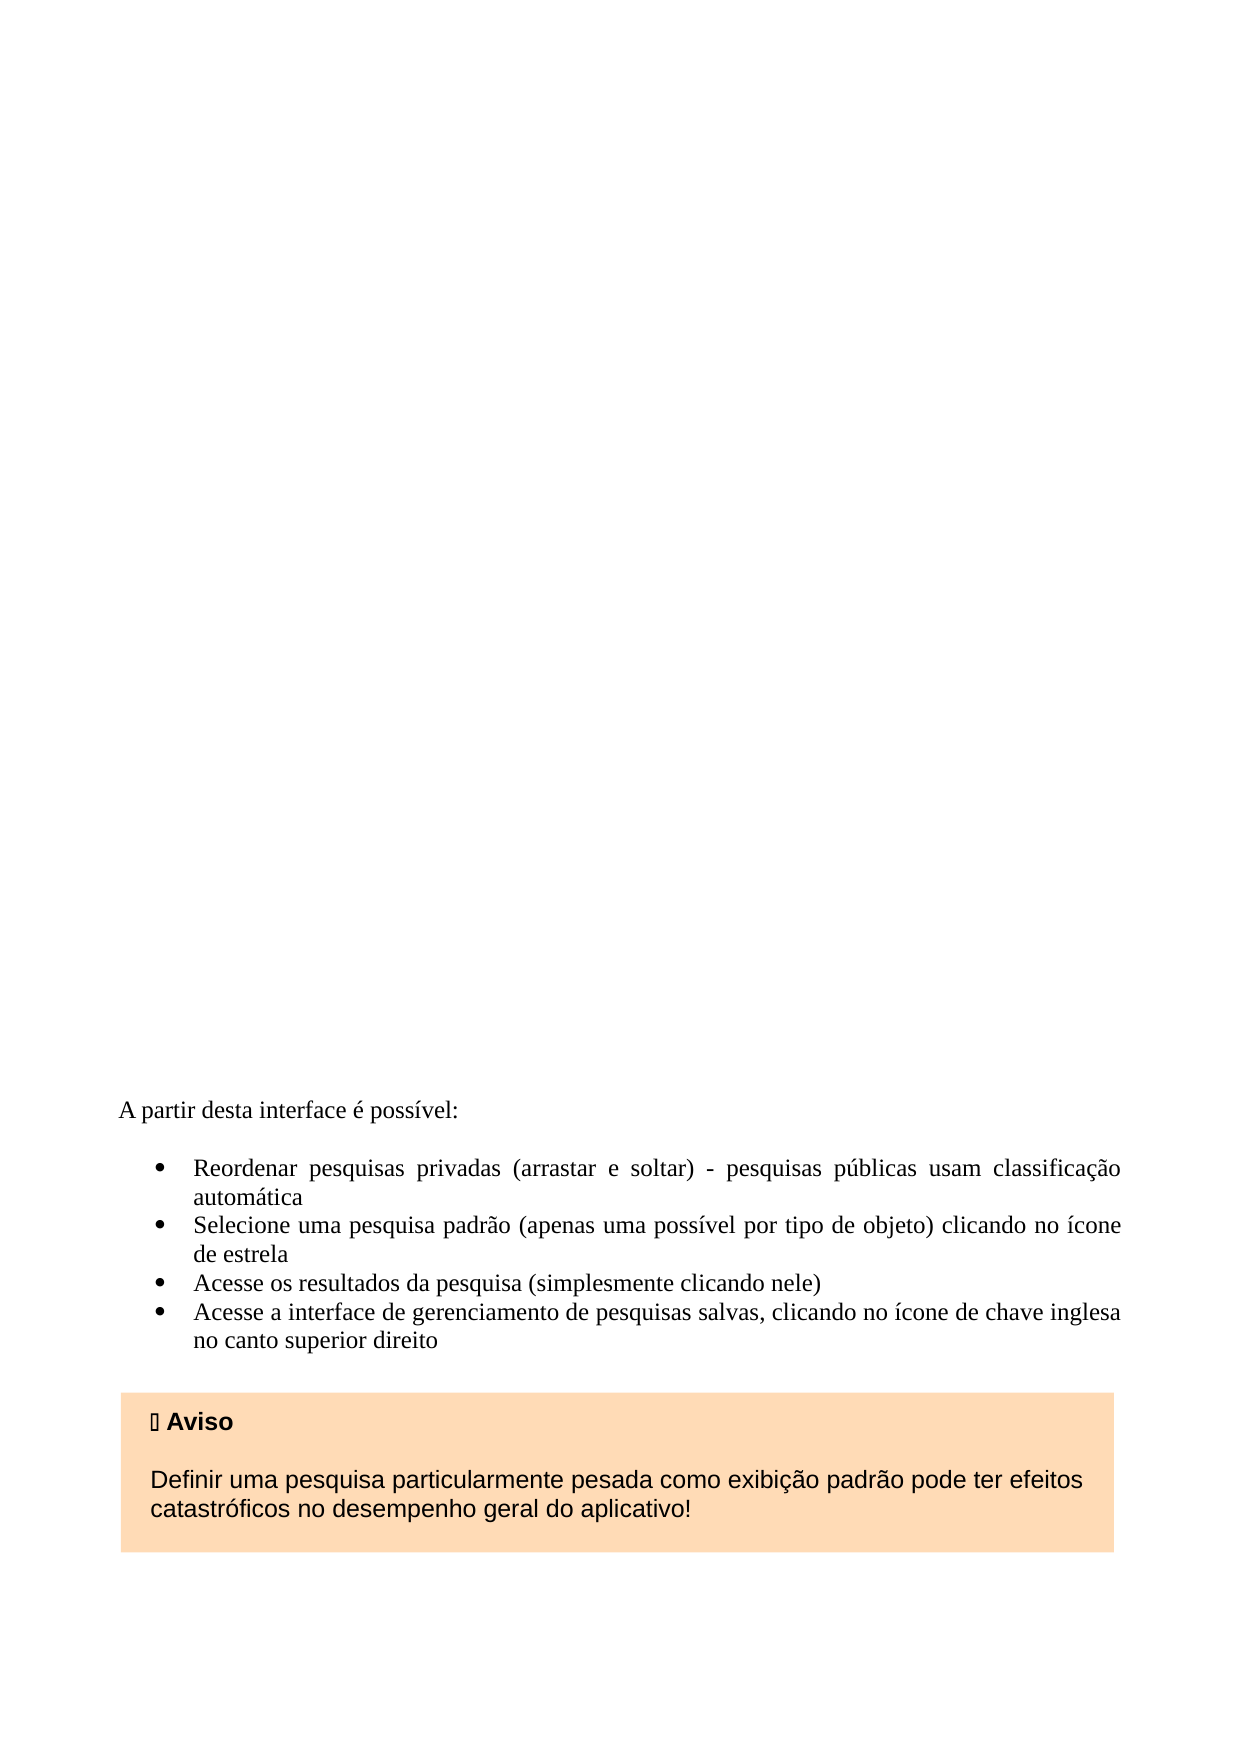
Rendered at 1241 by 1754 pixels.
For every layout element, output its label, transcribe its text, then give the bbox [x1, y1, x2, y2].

list Reordenar pesquisas privadas (arrastar e soltar) - pesquisas públicas usam classificação automática [156, 1153, 1122, 1211]
list Selecione uma pesquisa padrão (apenas uma possível por tipo de objeto) clicando no ícone de estrela [156, 1211, 1122, 1268]
list Acesse a interface de gerenciamento de pesquisas salvas, clicando no ícone de chave inglesa no canto superior direito [156, 1297, 1122, 1354]
text A partir desta interface é possível: [118, 1096, 1122, 1124]
list Acesse os resultados da pesquisa (simplesmente clicando nele) [156, 1268, 1122, 1297]
